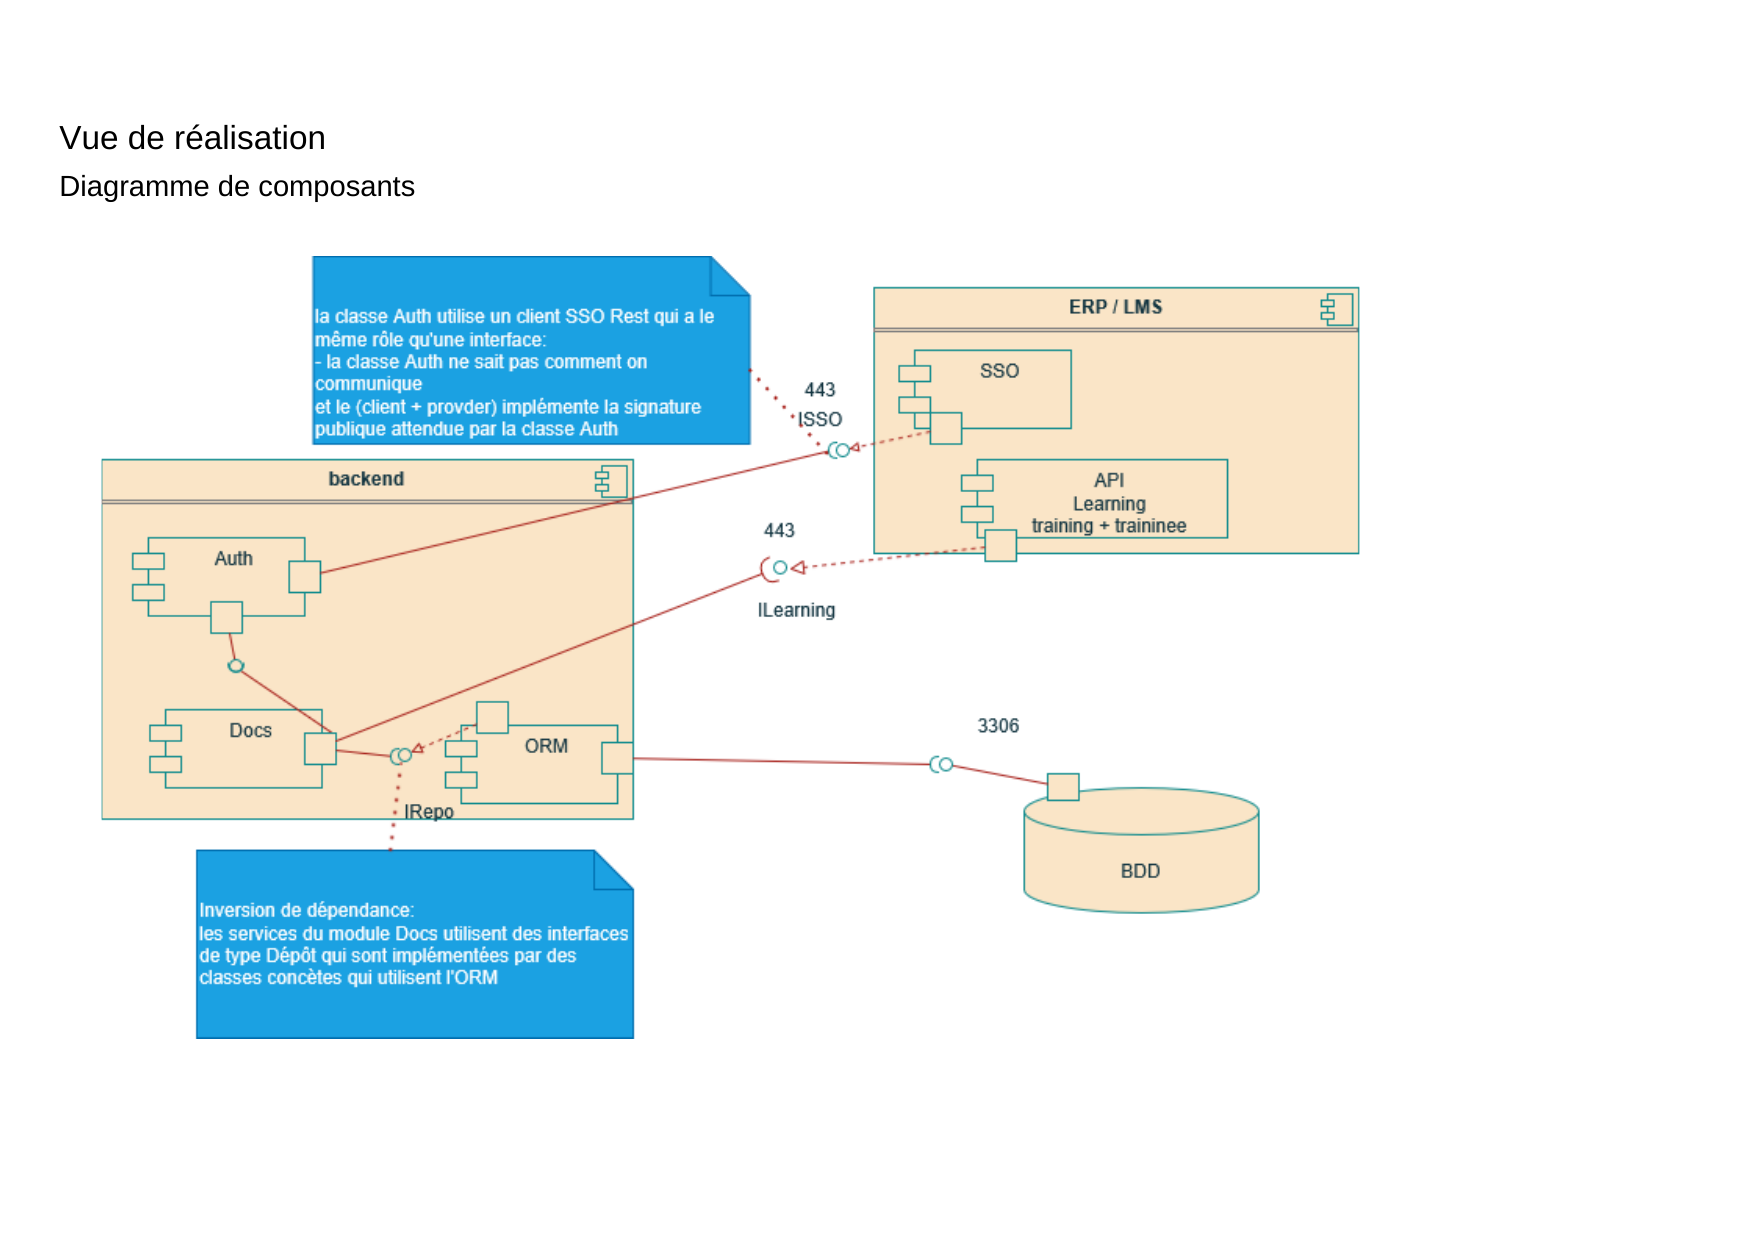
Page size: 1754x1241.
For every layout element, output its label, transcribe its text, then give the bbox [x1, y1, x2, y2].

subtitle Diagramme de composants [59, 169, 1695, 202]
subtitle Vue de réalisation [59, 118, 1695, 157]
picture [101, 256, 1360, 1039]
